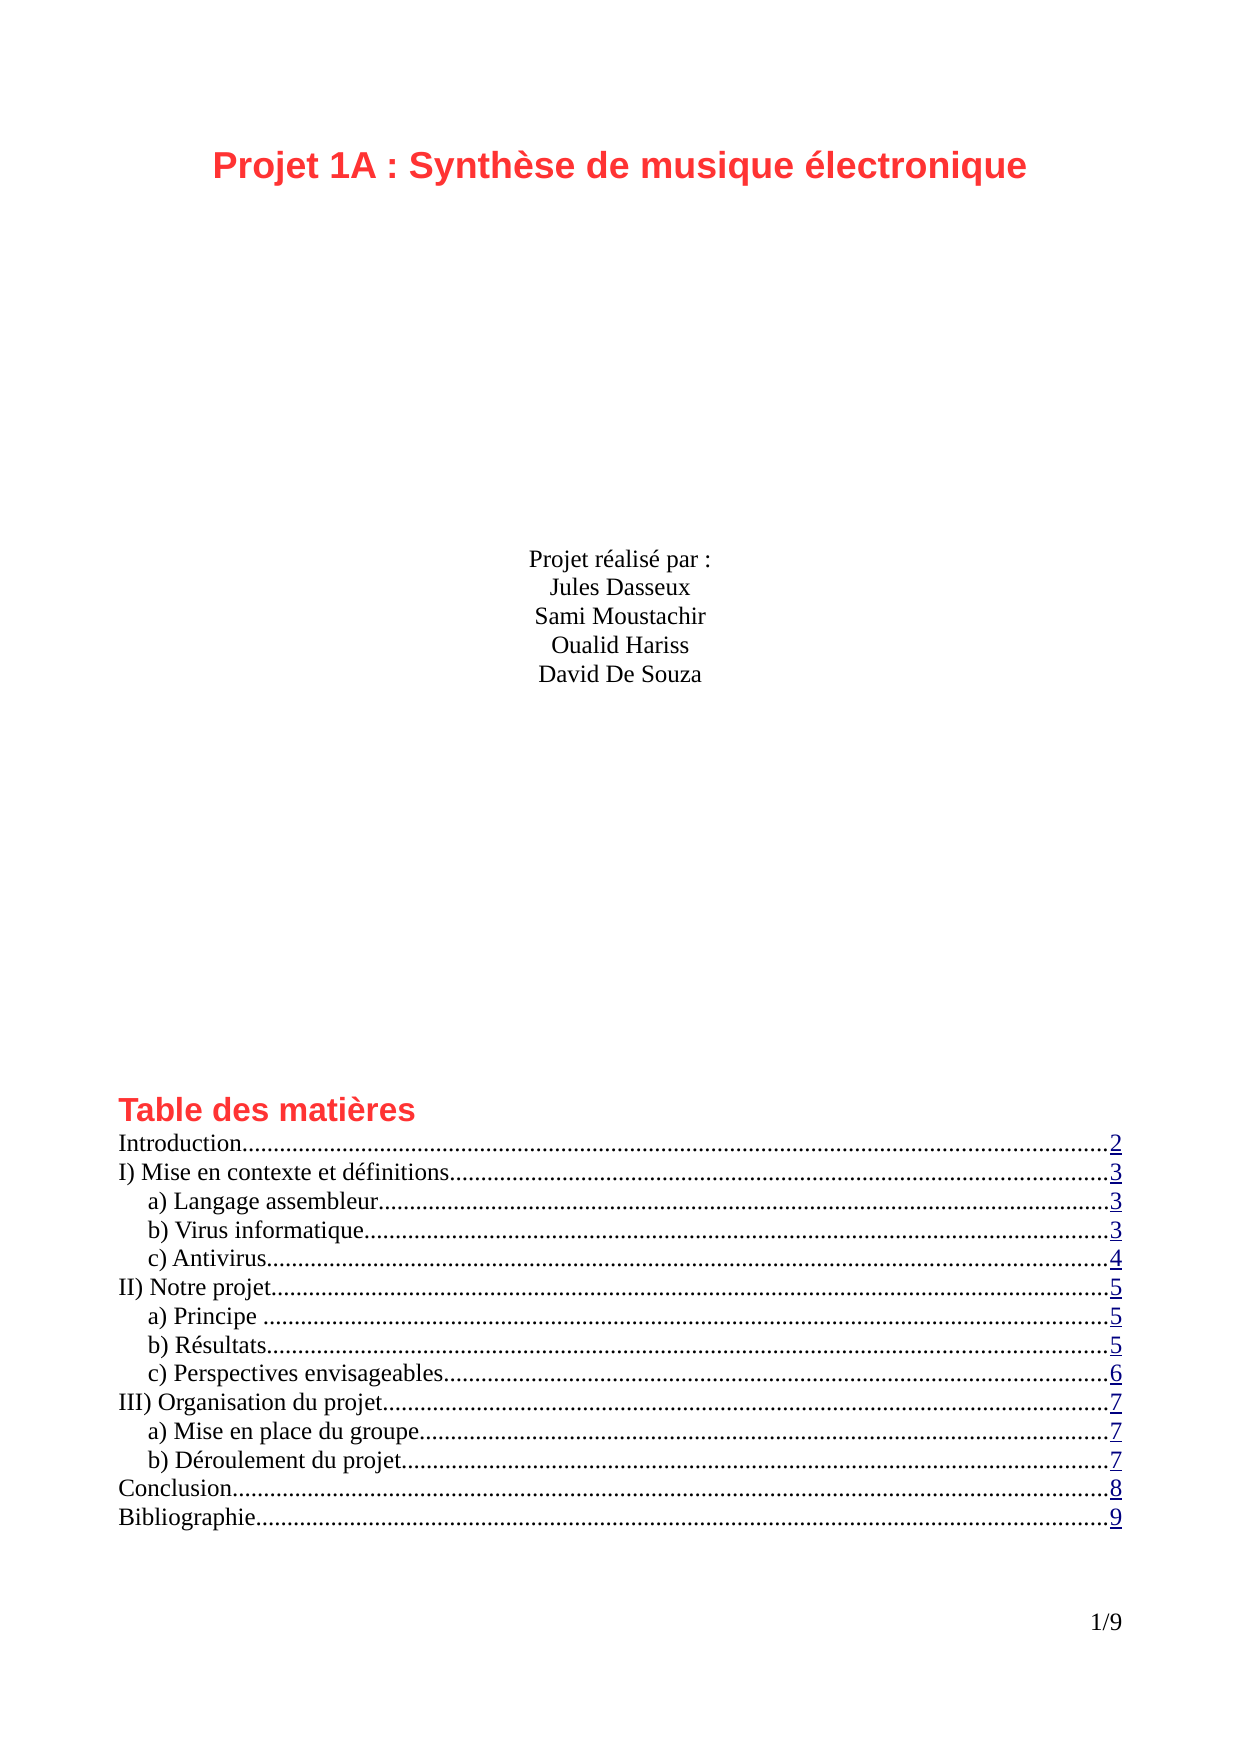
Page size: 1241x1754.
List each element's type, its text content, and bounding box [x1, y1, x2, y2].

text Introduction 2 [118, 1128, 1122, 1157]
text b) Virus informatique 3 [148, 1215, 1122, 1243]
text Sami Moustachir [118, 601, 1122, 630]
text Conclusion 8 [118, 1473, 1122, 1502]
text Projet réalisé par : [118, 544, 1122, 572]
text a) Langage assembleur 3 [148, 1186, 1122, 1215]
subtitle Table des matières [118, 1090, 1122, 1128]
text a) Principe 5 [148, 1301, 1122, 1330]
text b) Déroulement du projet 7 [148, 1445, 1122, 1473]
text a) Mise en place du groupe 7 [148, 1416, 1122, 1445]
text c) Antivirus 4 [148, 1243, 1122, 1272]
text I) Mise en contexte et définitions 3 [118, 1157, 1122, 1186]
text Oualid Hariss [118, 630, 1122, 659]
subtitle Projet 1A : Synthèse de musique électronique [118, 143, 1122, 186]
text III) Organisation du projet 7 [118, 1387, 1122, 1416]
text c) Perspectives envisageables 6 [148, 1358, 1122, 1387]
text Bibliographie 9 [118, 1502, 1122, 1531]
text David De Souza [118, 659, 1122, 687]
text b) Résultats 5 [148, 1330, 1122, 1358]
text II) Notre projet 5 [118, 1272, 1122, 1301]
text Jules Dasseux [118, 572, 1122, 601]
